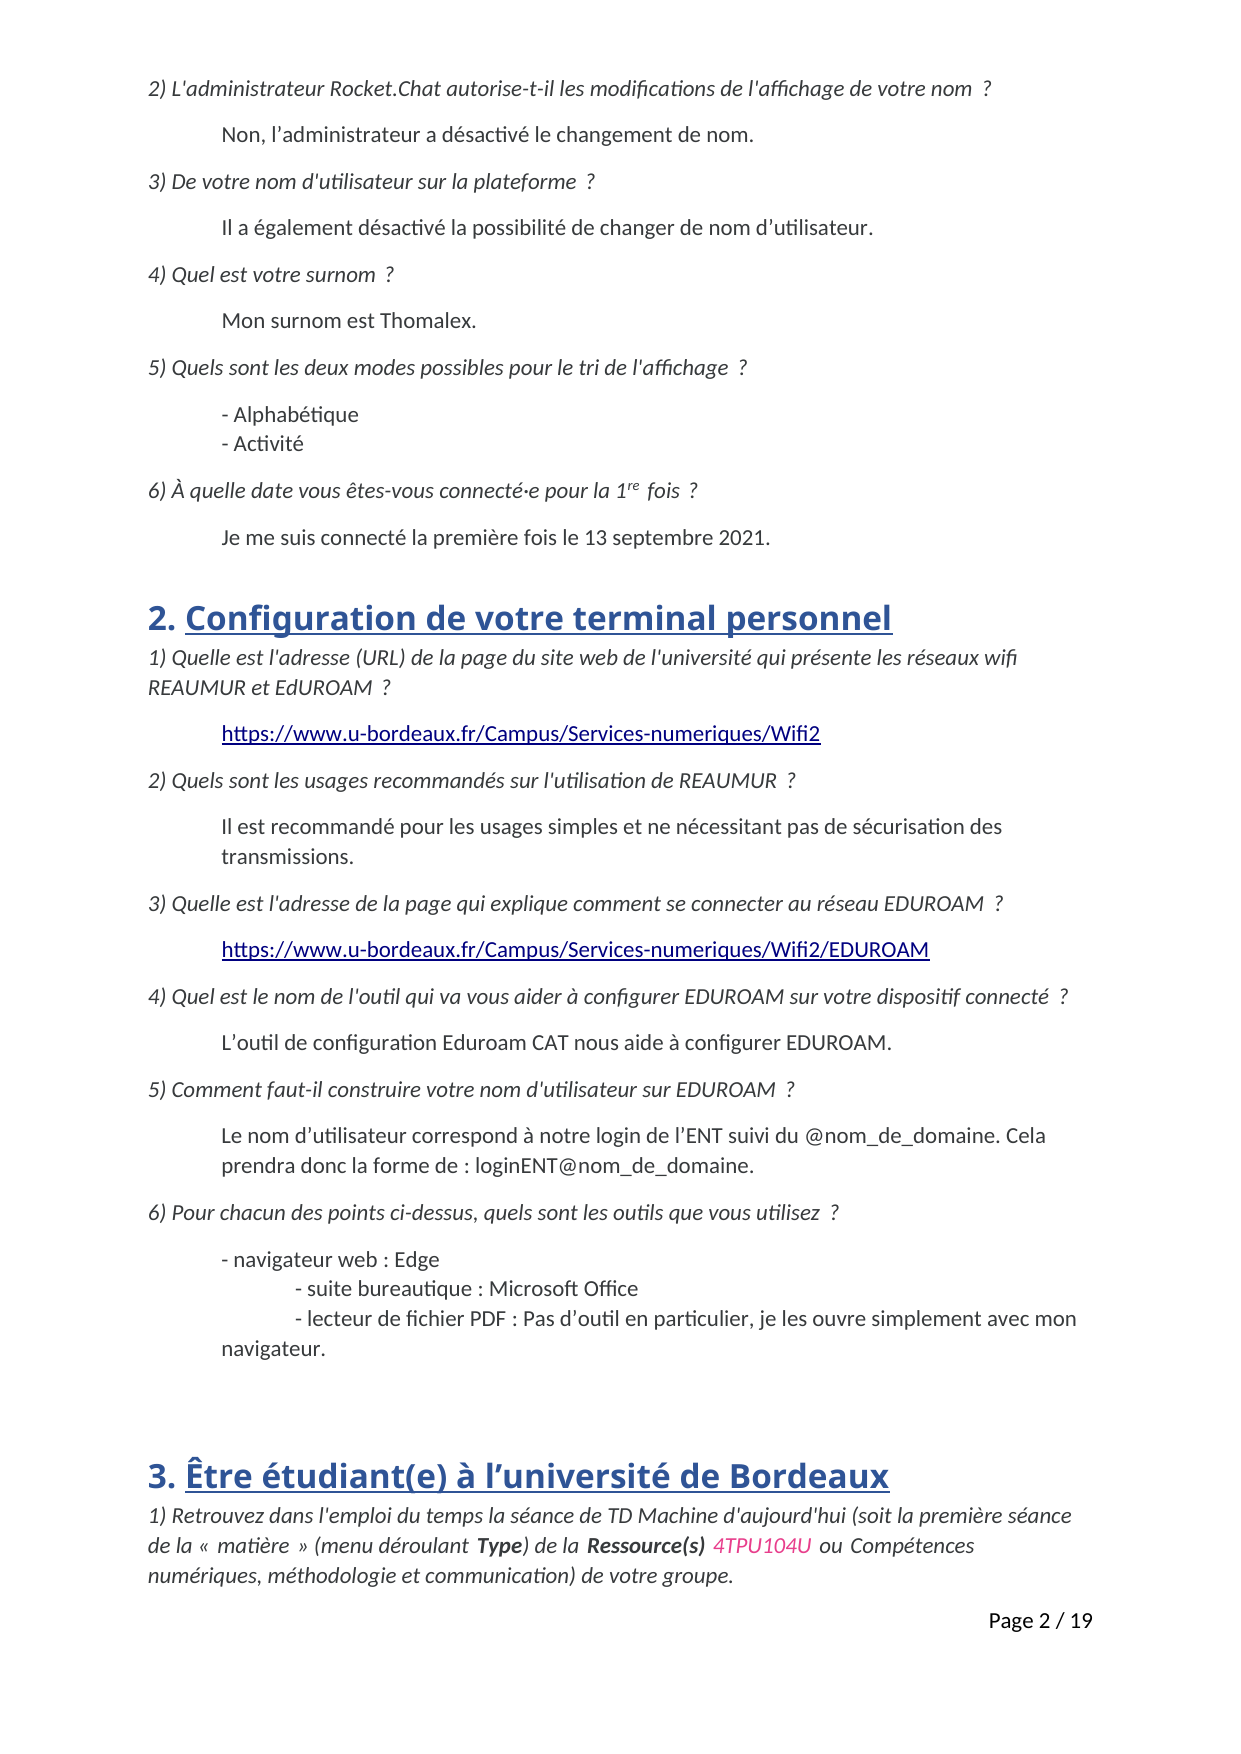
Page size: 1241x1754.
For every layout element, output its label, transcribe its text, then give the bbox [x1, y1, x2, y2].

text Mon surnom est Thomalex. [148, 307, 1093, 334]
text 2) L'administrateur Rocket.Chat autorise-t-il les modifications de l'affichage de votre nom ? [148, 74, 1093, 102]
text Je me suis connecté la première fois le 13 septembre 2021. [148, 523, 1093, 551]
text Non, l’administrateur a désactivé le changement de nom. [148, 120, 1093, 148]
text https://www.u-bordeaux.fr/Campus/Services-numeriques/Wifi2 [148, 719, 1093, 747]
text - Alphabétique - Activité [221, 400, 1093, 458]
text - navigateur web : Edge - suite bureautique : Microsoft Office - lecteur de fichier PDF : Pas d’outil en particulier, je les ouvre simplement avec mon navigateur. [221, 1245, 1093, 1362]
text 4) Quel est votre surnom ? [148, 260, 1093, 288]
text 6) À quelle date vous êtes-vous connecté·e pour la 1re fois ? [148, 476, 1093, 504]
text 1) Retrouvez dans l'emploi du temps la séance de TD Machine d'aujourd'hui (soit la première séance de la « matière » (menu déroulant Type) de la Ressource(s) 4TPU104U ou Compétences numériques, méthodologie et communication) de votre groupe. [148, 1501, 1093, 1589]
text 3) Quelle est l'adresse de la page qui explique comment se connecter au réseau EDUROAM ? [148, 889, 1093, 917]
text Il est recommandé pour les usages simples et ne nécessitant pas de sécurisation des transmissions. [221, 812, 1093, 870]
text L’outil de configuration Eduroam CAT nous aide à configurer EDUROAM. [148, 1028, 1093, 1057]
text 1) Quelle est l'adresse (URL) de la page du site web de l'université qui présente les réseaux wifi REAUMUR et EdUROAM ? [148, 643, 1093, 701]
text https://www.u-bordeaux.fr/Campus/Services-numeriques/Wifi2/EDUROAM [148, 935, 1093, 963]
text 3) De votre nom d'utilisateur sur la plateforme ? [148, 167, 1093, 195]
text 2) Quels sont les usages recommandés sur l'utilisation de REAUMUR ? [148, 766, 1093, 794]
text Il a également désactivé la possibilité de changer de nom d’utilisateur. [148, 213, 1093, 241]
subtitle 2. Configuration de votre terminal personnel [148, 594, 1093, 640]
text 5) Comment faut-il construire votre nom d'utilisateur sur EDUROAM ? [148, 1075, 1093, 1103]
text Le nom d’utilisateur correspond à notre login de l’ENT suivi du @nom_de_domaine. Cela prendra donc la forme de : loginENT@nom_de_domaine. [221, 1122, 1093, 1179]
subtitle 3. Être étudiant(e) à l’université de Bordeaux [148, 1452, 1093, 1498]
text 5) Quels sont les deux modes possibles pour le tri de l'affichage ? [148, 353, 1093, 381]
text 4) Quel est le nom de l'outil qui va vous aider à configurer EDUROAM sur votre dispositif connecté ? [148, 982, 1093, 1010]
text 6) Pour chacun des points ci-dessus, quels sont les outils que vous utilisez ? [148, 1198, 1093, 1226]
